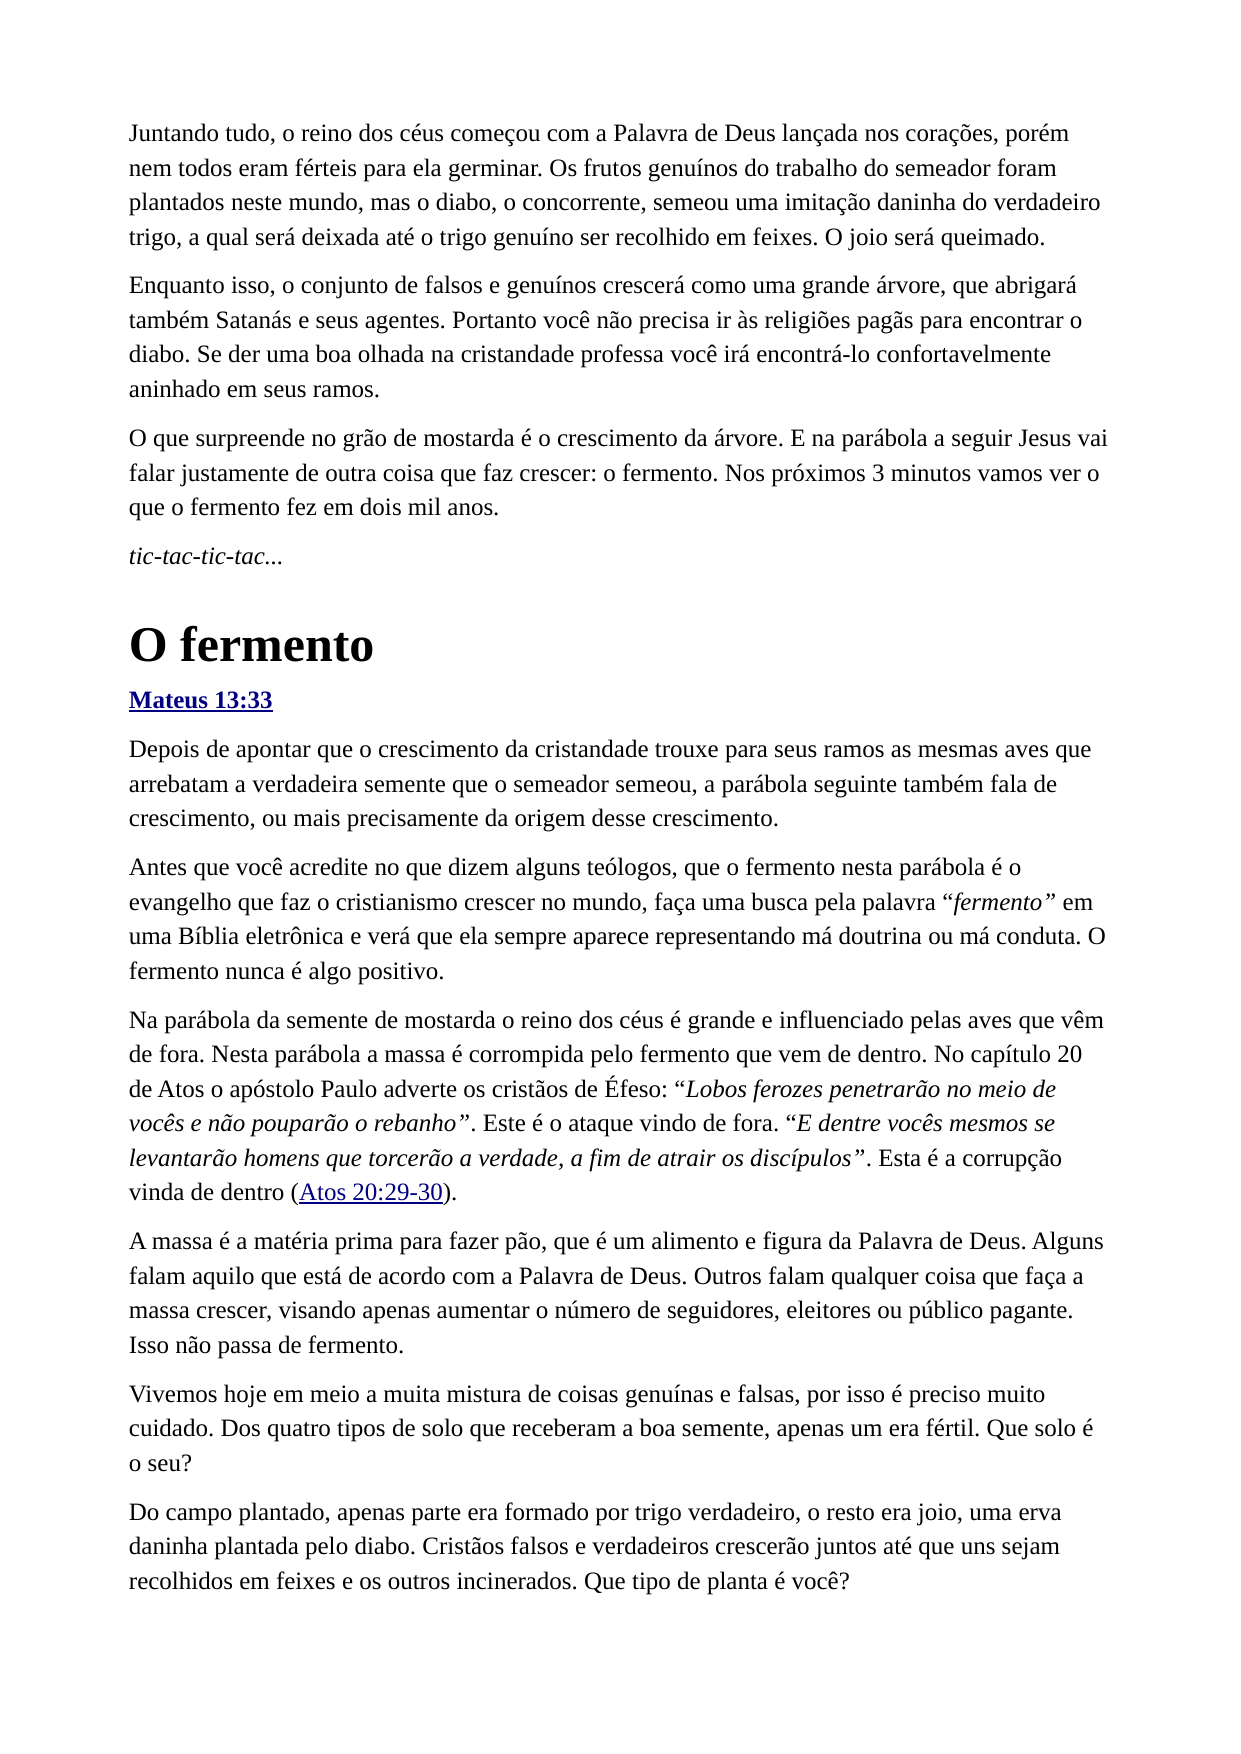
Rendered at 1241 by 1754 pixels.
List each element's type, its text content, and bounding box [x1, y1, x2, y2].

text Antes que você acredite no que dizem alguns teólogos, que o fermento nesta parábola é o evangelho que faz o cristianismo crescer no mundo, faça uma busca pela palavra “fermento” em uma Bíblia eletrônica e verá que ela sempre aparece representando má doutrina ou má conduta. O fermento nunca é algo positivo. [129, 852, 1111, 984]
text O que surpreende no grão de mostarda é o crescimento da árvore. E na parábola a seguir Jesus vai falar justamente de outra coisa que faz crescer: o fermento. Nos próximos 3 minutos vamos ver o que o fermento fez em dois mil anos. [129, 423, 1111, 521]
text Mateus 13:33 [129, 685, 1111, 714]
subtitle O fermento [129, 615, 1111, 673]
text Do campo plantado, apenas parte era formado por trigo verdadeiro, o resto era joio, uma erva daninha plantada pelo diabo. Cristãos falsos e verdadeiros crescerão juntos até que uns sejam recolhidos em feixes e os outros incinerados. Que tipo de planta é você? [129, 1497, 1111, 1594]
text Juntando tudo, o reino dos céus começou com a Palavra de Deus lançada nos corações, porém nem todos eram férteis para ela germinar. Os frutos genuínos do trabalho do semeador foram plantados neste mundo, mas o diabo, o concorrente, semeou uma imitação daninha do verdadeiro trigo, a qual será deixada até o trigo genuíno ser recolhido em feixes. O joio será queimado. [129, 118, 1111, 250]
text A massa é a matéria prima para fazer pão, que é um alimento e figura da Palavra de Deus. Alguns falam aquilo que está de acordo com a Palavra de Deus. Outros falam qualquer coisa que faça a massa crescer, visando apenas aumentar o número de seguidores, eleitores ou público pagante. Isso não passa de fermento. [129, 1226, 1111, 1358]
text Na parábola da semente de mostarda o reino dos céus é grande e influenciado pelas aves que vêm de fora. Nesta parábola a massa é corrompida pelo fermento que vem de dentro. No capítulo 20 de Atos o apóstolo Paulo adverte os cristãos de Éfeso: “Lobos ferozes penetrarão no meio de vocês e não pouparão o rebanho”. Este é o ataque vindo de fora. “E dentre vocês mesmos se levantarão homens que torcerão a verdade, a fim de atrair os discípulos”. Esta é a corrupção vinda de dentro (Atos 20:29-30). [129, 1005, 1111, 1206]
text Vivemos hoje em meio a muita mistura de coisas genuínas e falsas, por isso é preciso muito cuidado. Dos quatro tipos de solo que receberam a boa semente, apenas um era fértil. Que solo é o seu? [129, 1379, 1111, 1476]
text tic-tac-tic-tac... [129, 541, 1111, 570]
text Depois de apontar que o crescimento da cristandade trouxe para seus ramos as mesmas aves que arrebatam a verdadeira semente que o semeador semeou, a parábola seguinte também fala de crescimento, ou mais precisamente da origem desse crescimento. [129, 734, 1111, 832]
text Enquanto isso, o conjunto de falsos e genuínos crescerá como uma grande árvore, que abrigará também Satanás e seus agentes. Portanto você não precisa ir às religiões pagãs para encontrar o diabo. Se der uma boa olhada na cristandade professa você irá encontrá-lo confortavelmente aninhado em seus ramos. [129, 271, 1111, 403]
